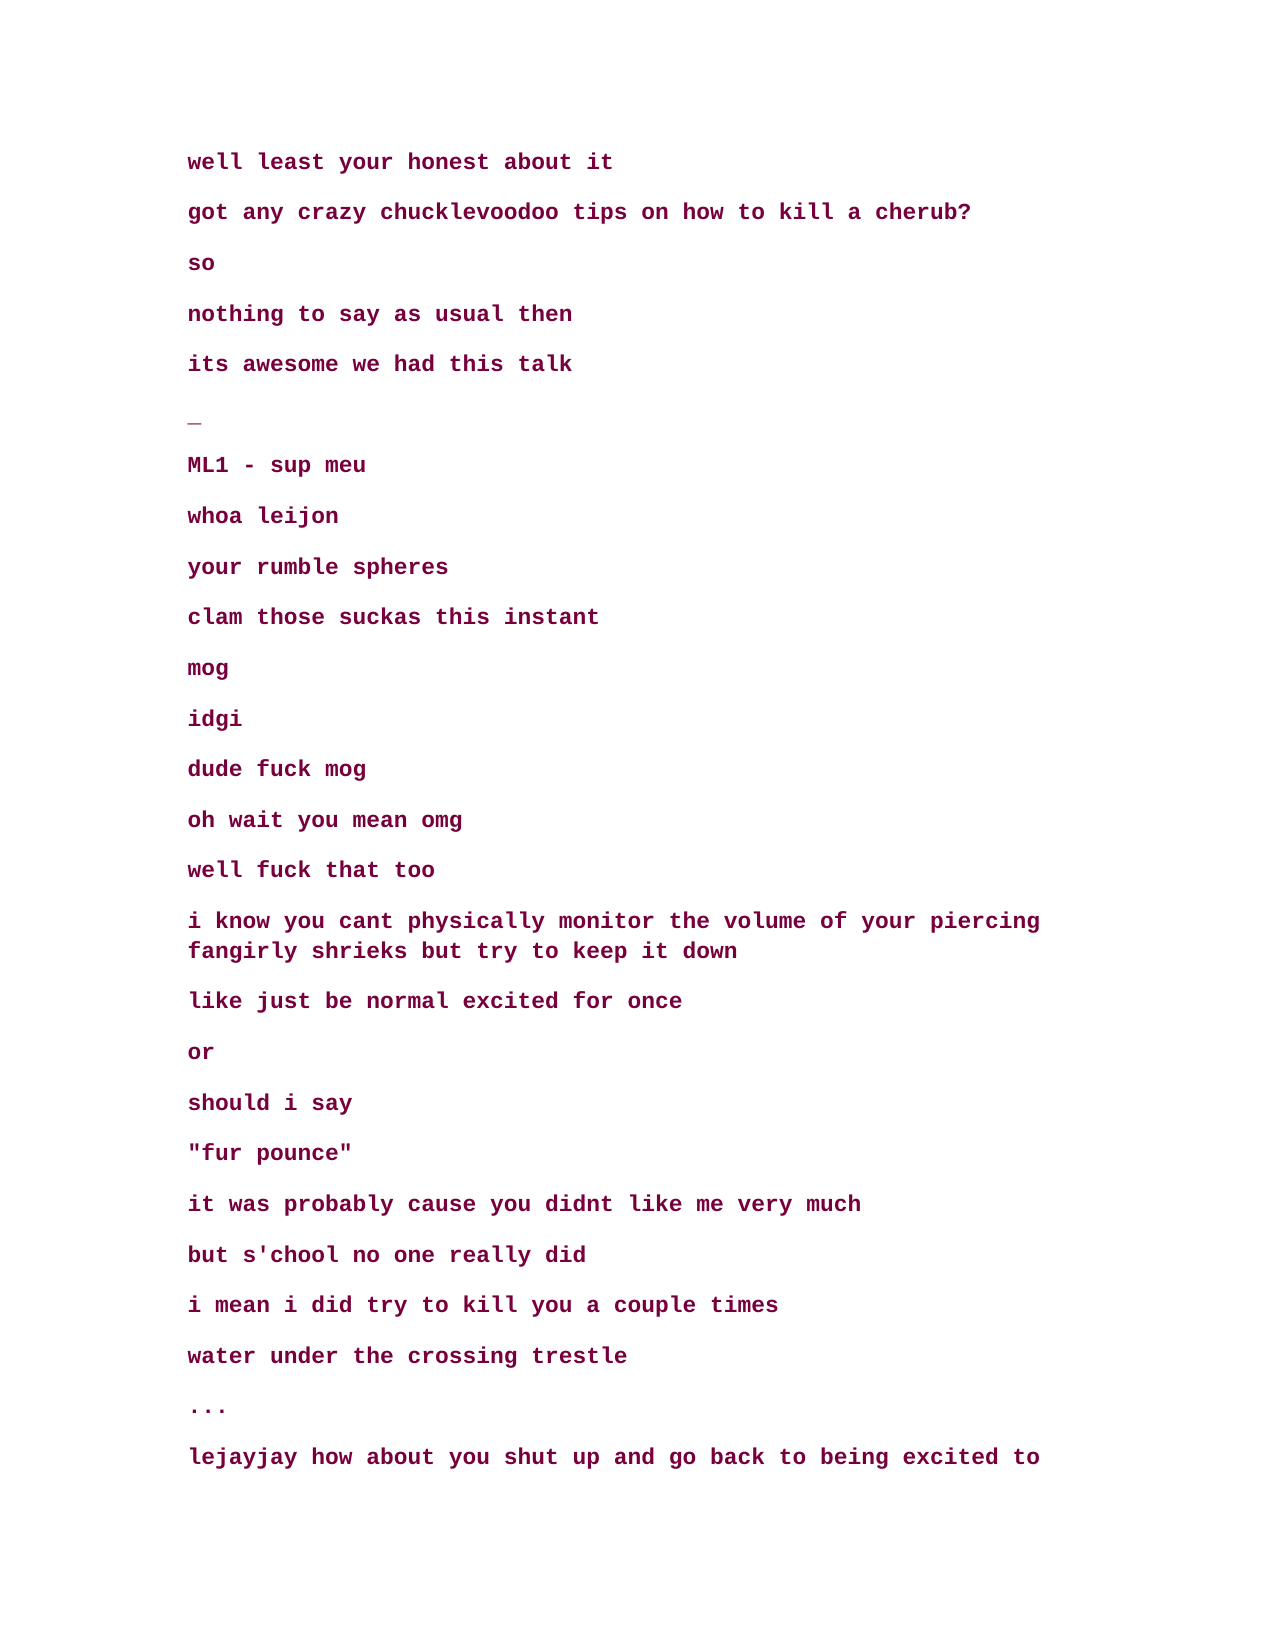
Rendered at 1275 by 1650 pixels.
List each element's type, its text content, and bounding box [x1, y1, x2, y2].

text should i say [187, 1091, 1087, 1117]
text clam those suckas this instant [187, 606, 1087, 632]
text or [187, 1040, 1087, 1066]
text its awesome we had this talk [187, 352, 1087, 378]
text it was probably cause you didnt like me very much [187, 1192, 1087, 1218]
text but s'chool no one really did [187, 1243, 1087, 1269]
text dude fuck mog [187, 757, 1087, 783]
text like just be normal excited for once [187, 990, 1087, 1016]
text "fur pounce" [187, 1142, 1087, 1168]
text _ [187, 403, 1087, 429]
text well least your honest about it [187, 150, 1087, 176]
text your rumble spheres [187, 555, 1087, 581]
text well fuck that too [187, 859, 1087, 885]
text lejayjay how about you shut up and go back to being excited to [187, 1445, 1087, 1471]
text ... [187, 1395, 1087, 1421]
text got any crazy chucklevoodoo tips on how to kill a cherub? [187, 201, 1087, 227]
text mog [187, 656, 1087, 682]
text nothing to say as usual then [187, 302, 1087, 328]
text idgi [187, 707, 1087, 733]
text i mean i did try to kill you a couple times [187, 1293, 1087, 1319]
text whoa leijon [187, 504, 1087, 530]
text so [187, 251, 1087, 277]
text water under the crossing trestle [187, 1344, 1087, 1370]
text ML1 - sup meu [187, 454, 1087, 480]
text i know you cant physically monitor the volume of your piercing fangirly shrieks but try to keep it down [187, 909, 1087, 965]
text oh wait you mean omg [187, 808, 1087, 834]
